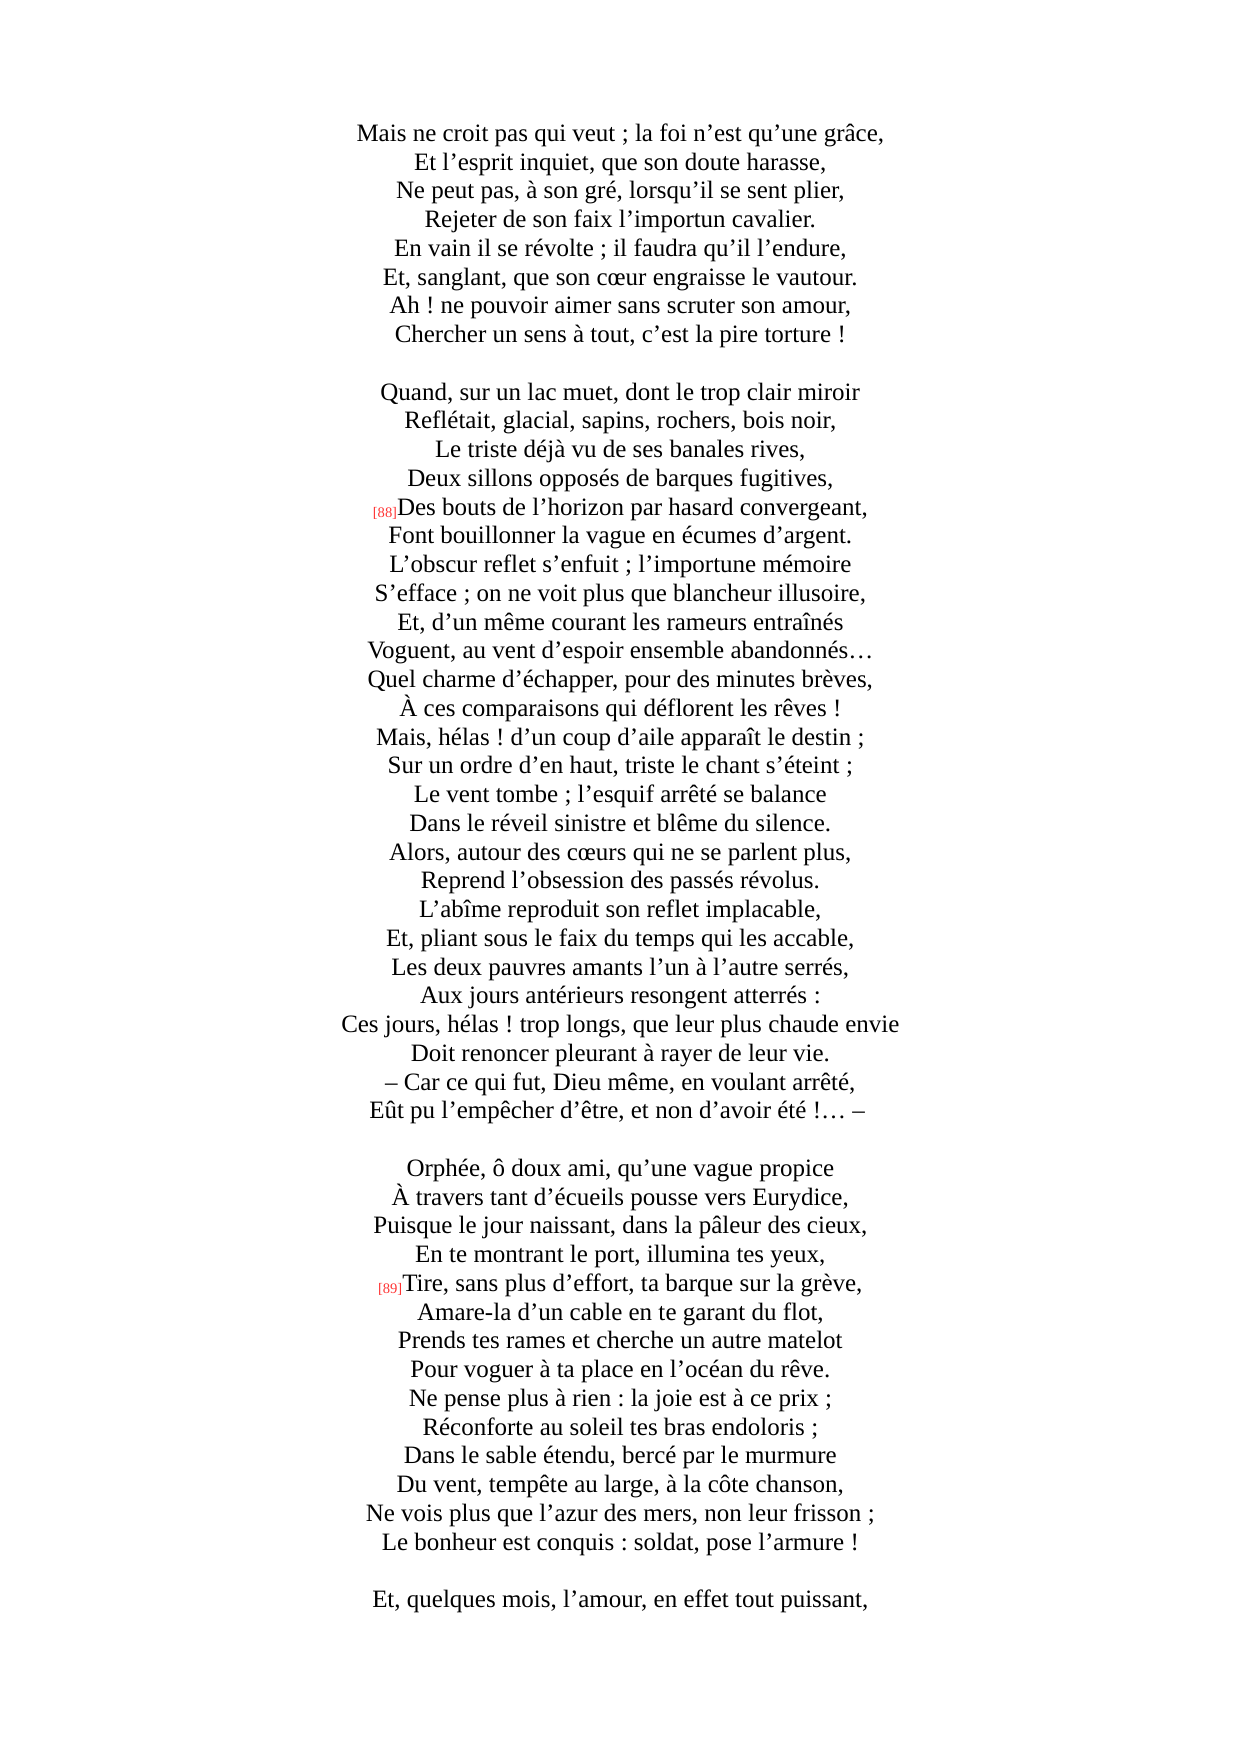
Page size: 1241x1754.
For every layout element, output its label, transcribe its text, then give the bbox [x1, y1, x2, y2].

text En te montrant le port, illumina tes yeux, [118, 1239, 1122, 1268]
text Doit renoncer pleurant à rayer de leur vie. [118, 1038, 1122, 1067]
text Ne peut pas, à son gré, lorsqu’il se sent plier, [118, 176, 1122, 204]
text Prends tes rames et cherche un autre matelot [118, 1326, 1122, 1354]
text Le vent tombe ; l’esquif arrêté se balance [118, 779, 1122, 808]
text Sur un ordre d’en haut, triste le chant s’éteint ; [118, 751, 1122, 779]
text Quel charme d’échapper, pour des minutes brèves, [118, 664, 1122, 693]
text Le bonheur est conquis : soldat, pose l’armure ! [118, 1527, 1122, 1556]
text Rejeter de son faix l’importun cavalier. [118, 204, 1122, 233]
text Quand, sur un lac muet, dont le trop clair miroir [118, 377, 1122, 406]
text Puisque le jour naissant, dans la pâleur des cieux, [118, 1211, 1122, 1239]
text À travers tant d’écueils pousse vers Eurydice, [118, 1182, 1122, 1211]
text Reprend l’obsession des passés révolus. [118, 866, 1122, 894]
text Font bouillonner la vague en écumes d’argent. [118, 521, 1122, 549]
text Mais, hélas ! d’un coup d’aile apparaît le destin ; [118, 722, 1122, 751]
text [88]Des bouts de l’horizon par hasard convergeant, [118, 492, 1122, 521]
text Chercher un sens à tout, c’est la pire torture ! [118, 319, 1122, 348]
text Dans le réveil sinistre et blême du silence. [118, 808, 1122, 837]
text Réconforte au soleil tes bras endoloris ; [118, 1412, 1122, 1441]
text Deux sillons opposés de barques fugitives, [118, 463, 1122, 492]
text À ces comparaisons qui déflorent les rêves ! [118, 693, 1122, 722]
text S’efface ; on ne voit plus que blancheur illusoire, [118, 578, 1122, 607]
text Mais ne croit pas qui veut ; la foi n’est qu’une grâce, [118, 118, 1122, 147]
text [89]Tire, sans plus d’effort, ta barque sur la grève, [118, 1268, 1122, 1297]
text L’obscur reflet s’enfuit ; l’importune mémoire [118, 549, 1122, 578]
text Et, d’un même courant les rameurs entraînés [118, 607, 1122, 636]
text Eût pu l’empêcher d’être, et non d’avoir été !… – [118, 1096, 1122, 1124]
text Du vent, tempête au large, à la côte chanson, [118, 1469, 1122, 1498]
text Le triste déjà vu de ses banales rives, [118, 434, 1122, 463]
text Orphée, ô doux ami, qu’une vague propice [118, 1153, 1122, 1182]
text Amare-la d’un cable en te garant du flot, [118, 1297, 1122, 1326]
text En vain il se révolte ; il faudra qu’il l’endure, [118, 233, 1122, 262]
text Aux jours antérieurs resongent atterrés : [118, 981, 1122, 1009]
text Ne pense plus à rien : la joie est à ce prix ; [118, 1383, 1122, 1412]
text Dans le sable étendu, bercé par le murmure [118, 1441, 1122, 1469]
text Et l’esprit inquiet, que son doute harasse, [118, 147, 1122, 176]
text Ces jours, hélas ! trop longs, que leur plus chaude envie [118, 1009, 1122, 1038]
text Et, sanglant, que son cœur engraisse le vautour. [118, 262, 1122, 291]
text L’abîme reproduit son reflet implacable, [118, 894, 1122, 923]
text Les deux pauvres amants l’un à l’autre serrés, [118, 952, 1122, 981]
text Reflétait, glacial, sapins, rochers, bois noir, [118, 406, 1122, 434]
text – Car ce qui fut, Dieu même, en voulant arrêté, [118, 1067, 1122, 1096]
text Voguent, au vent d’espoir ensemble abandonnés… [118, 636, 1122, 664]
text Pour voguer à ta place en l’océan du rêve. [118, 1354, 1122, 1383]
text Et, pliant sous le faix du temps qui les accable, [118, 923, 1122, 952]
text Et, quelques mois, l’amour, en effet tout puissant, [118, 1584, 1122, 1613]
text Ne vois plus que l’azur des mers, non leur frisson ; [118, 1498, 1122, 1527]
text Ah ! ne pouvoir aimer sans scruter son amour, [118, 291, 1122, 319]
text Alors, autour des cœurs qui ne se parlent plus, [118, 837, 1122, 866]
